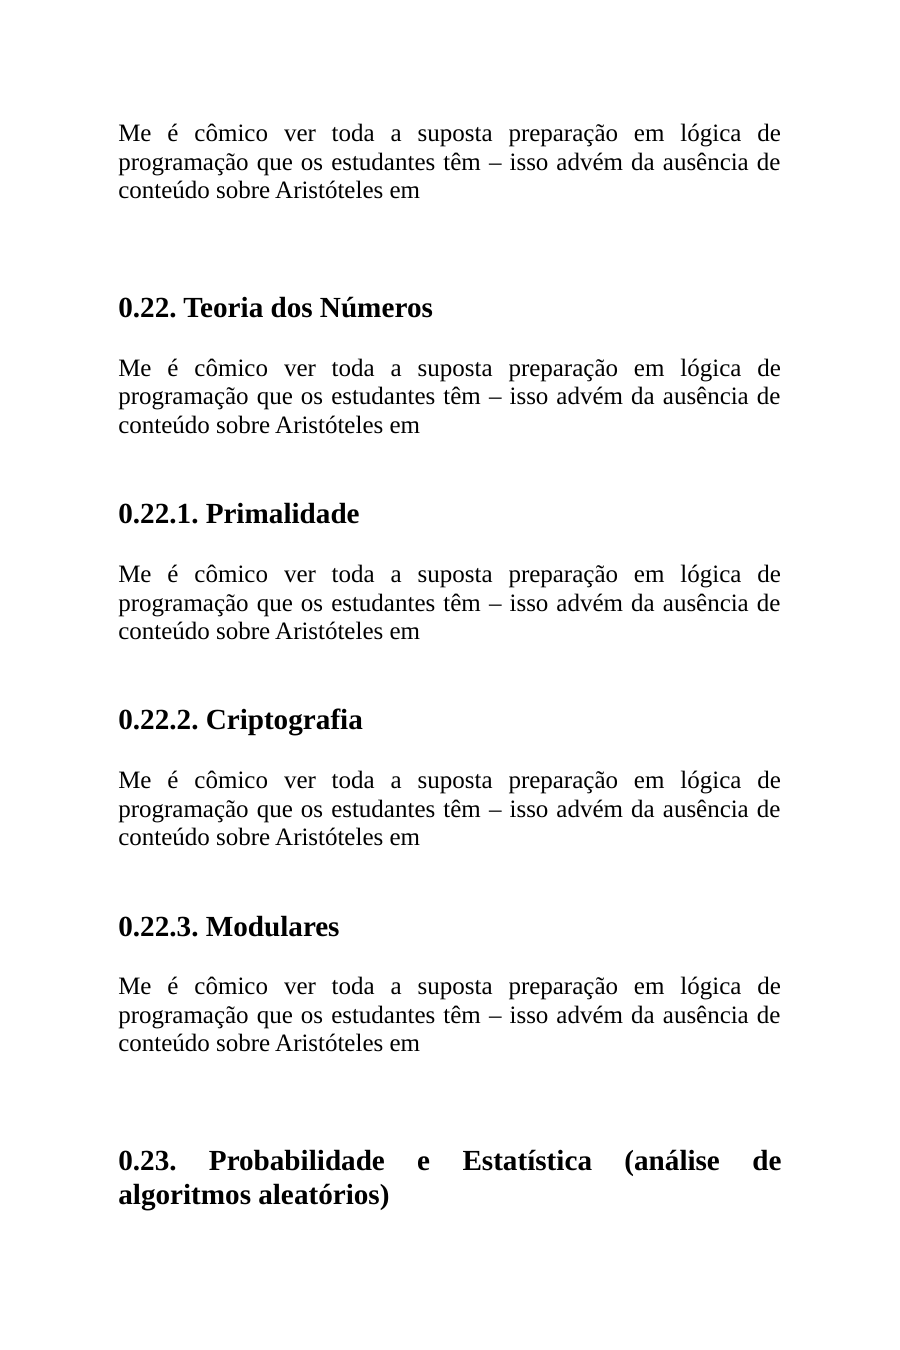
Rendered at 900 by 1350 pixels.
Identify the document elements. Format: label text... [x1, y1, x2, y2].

text Me é cômico ver toda a suposta preparação em lógica de programação que os estudantes têm – isso advém da ausência de conteúdo sobre Aristóteles em [118, 971, 782, 1057]
text 0.22.2. Criptografia [118, 703, 782, 736]
text Me é cômico ver toda a suposta preparação em lógica de programação que os estudantes têm – isso advém da ausência de conteúdo sobre Aristóteles em [118, 559, 782, 645]
text Me é cômico ver toda a suposta preparação em lógica de programação que os estudantes têm – isso advém da ausência de conteúdo sobre Aristóteles em [118, 118, 782, 204]
text 0.23. Probabilidade e Estatística (análise de algoritmos aleatórios) [118, 1143, 782, 1211]
text Me é cômico ver toda a suposta preparação em lógica de programação que os estudantes têm – isso advém da ausência de conteúdo sobre Aristóteles em [118, 765, 782, 851]
text 0.22.1. Primalidade [118, 497, 782, 530]
text 0.22.3. Modulares [118, 909, 782, 942]
text 0.22. Teoria dos Números [118, 291, 782, 324]
text Me é cômico ver toda a suposta preparação em lógica de programação que os estudantes têm – isso advém da ausência de conteúdo sobre Aristóteles em [118, 353, 782, 439]
